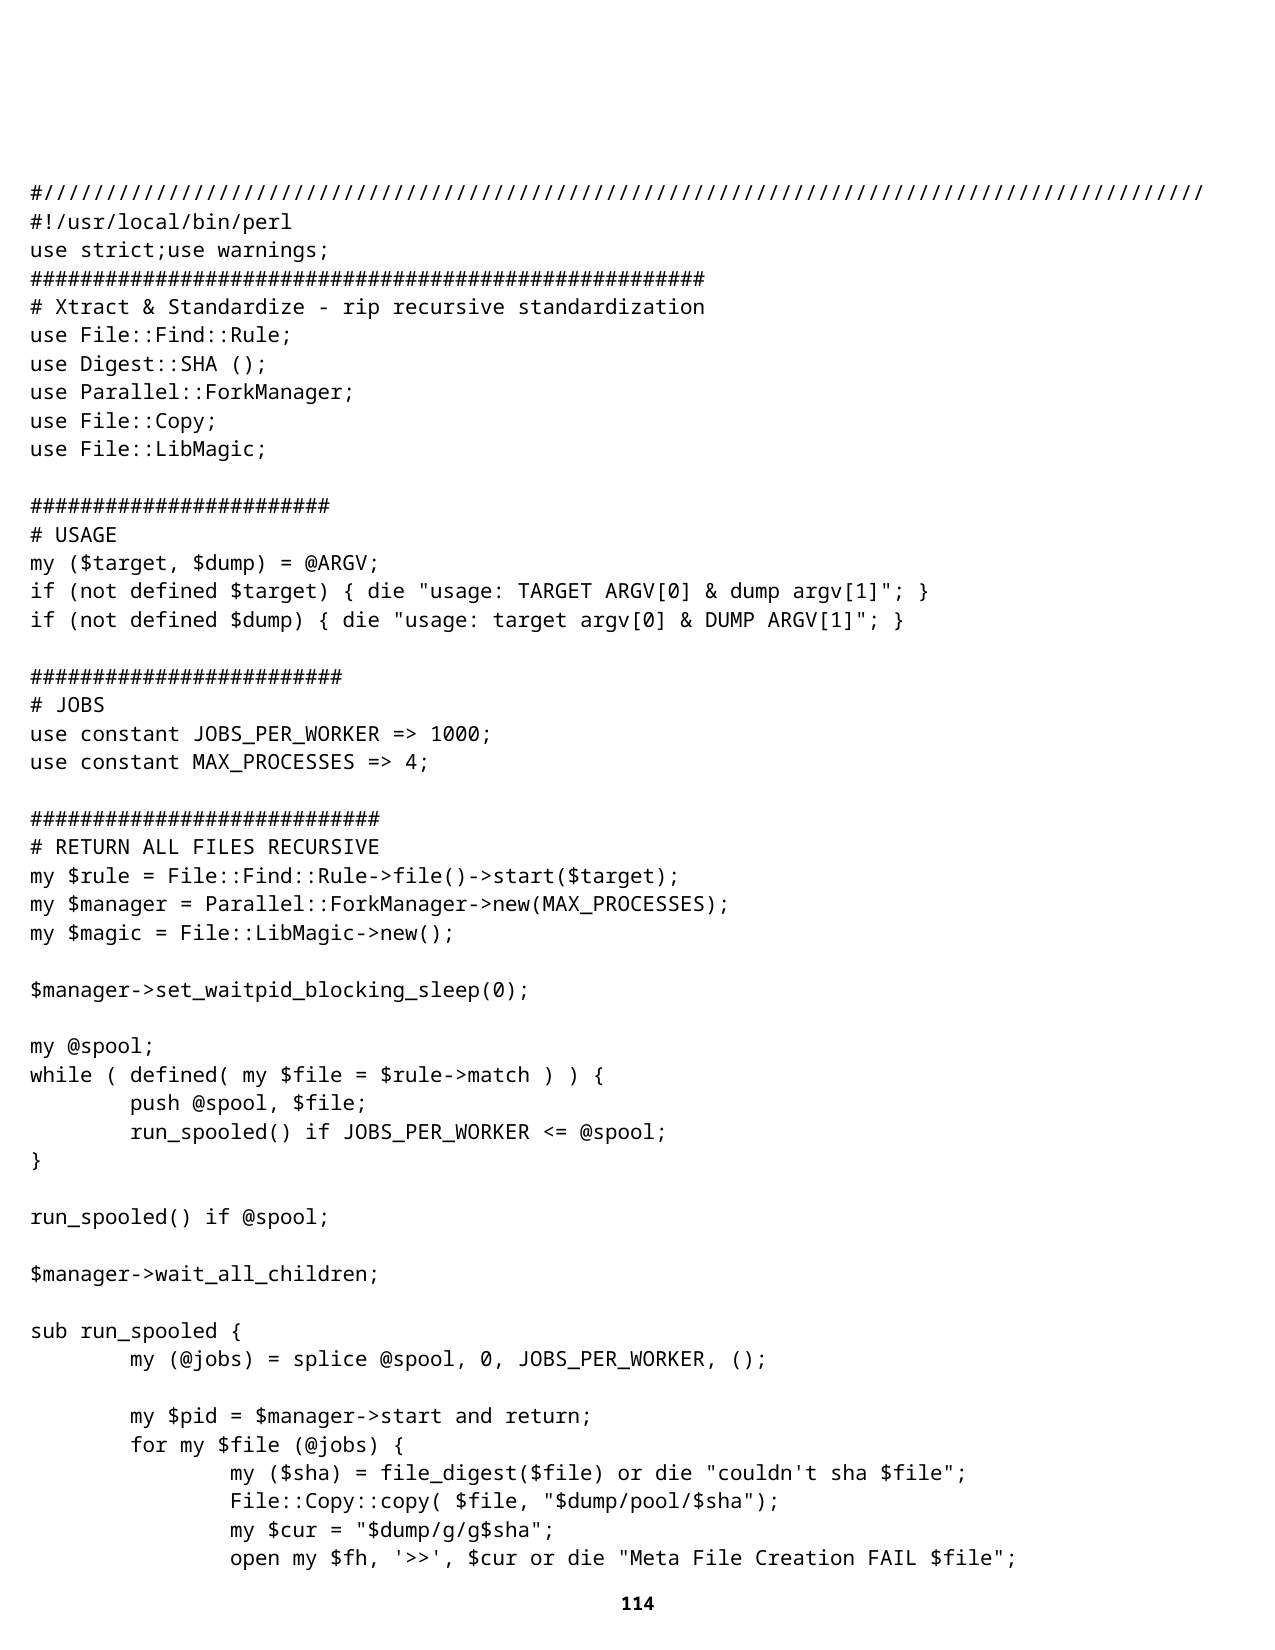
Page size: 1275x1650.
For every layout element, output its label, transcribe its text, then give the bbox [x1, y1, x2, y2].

text # USAGE [30, 520, 1245, 548]
text #///////////////////////////////////////////////////////////////////////////////////////////// [30, 178, 1245, 207]
text $manager->set_waitpid_blocking_sleep(0); [30, 975, 1245, 1003]
text run_spooled() if JOBS_PER_WORKER <= @spool; [30, 1117, 1245, 1145]
text my ($target, $dump) = @ARGV; [30, 548, 1245, 577]
text open my $fh, '>>', $cur or die "Meta File Creation FAIL $file"; [30, 1543, 1245, 1572]
text my (@jobs) = splice @spool, 0, JOBS_PER_WORKER, (); [30, 1344, 1245, 1373]
text ######################## [30, 491, 1245, 520]
text # JOBS [30, 690, 1245, 719]
text use Parallel::ForkManager; [30, 377, 1245, 406]
text my $magic = File::LibMagic->new(); [30, 918, 1245, 946]
text use constant JOBS_PER_WORKER => 1000; [30, 719, 1245, 747]
text my ($sha) = file_digest($file) or die "couldn't sha $file"; [30, 1458, 1245, 1487]
text #!/usr/local/bin/perl [30, 207, 1245, 235]
text for my $file (@jobs) { [30, 1430, 1245, 1458]
text my $cur = "$dump/g/g$sha"; [30, 1515, 1245, 1543]
text run_spooled() if @spool; [30, 1202, 1245, 1231]
text if (not defined $target) { die "usage: TARGET ARGV[0] & dump argv[1]"; } [30, 577, 1245, 605]
text } [30, 1145, 1245, 1174]
text ############################ [30, 804, 1245, 832]
text push @spool, $file; [30, 1088, 1245, 1117]
text use constant MAX_PROCESSES => 4; [30, 747, 1245, 776]
text if (not defined $dump) { die "usage: target argv[0] & DUMP ARGV[1]"; } [30, 605, 1245, 633]
text # Xtract & Standardize - rip recursive standardization [30, 292, 1245, 321]
text use File::LibMagic; [30, 434, 1245, 463]
text my $manager = Parallel::ForkManager->new(MAX_PROCESSES); [30, 889, 1245, 918]
text ###################################################### [30, 264, 1245, 292]
text my $rule = File::Find::Rule->file()->start($target); [30, 861, 1245, 889]
text while ( defined( my $file = $rule->match ) ) { [30, 1060, 1245, 1088]
text sub run_spooled { [30, 1316, 1245, 1344]
text ######################### [30, 662, 1245, 690]
text # RETURN ALL FILES RECURSIVE [30, 832, 1245, 861]
text File::Copy::copy( $file, "$dump/pool/$sha"); [30, 1487, 1245, 1515]
text use strict;use warnings; [30, 235, 1245, 264]
text use File::Copy; [30, 406, 1245, 434]
text my $pid = $manager->start and return; [30, 1401, 1245, 1430]
text use File::Find::Rule; [30, 321, 1245, 349]
text my @spool; [30, 1032, 1245, 1060]
text $manager->wait_all_children; [30, 1259, 1245, 1287]
text use Digest::SHA (); [30, 349, 1245, 377]
